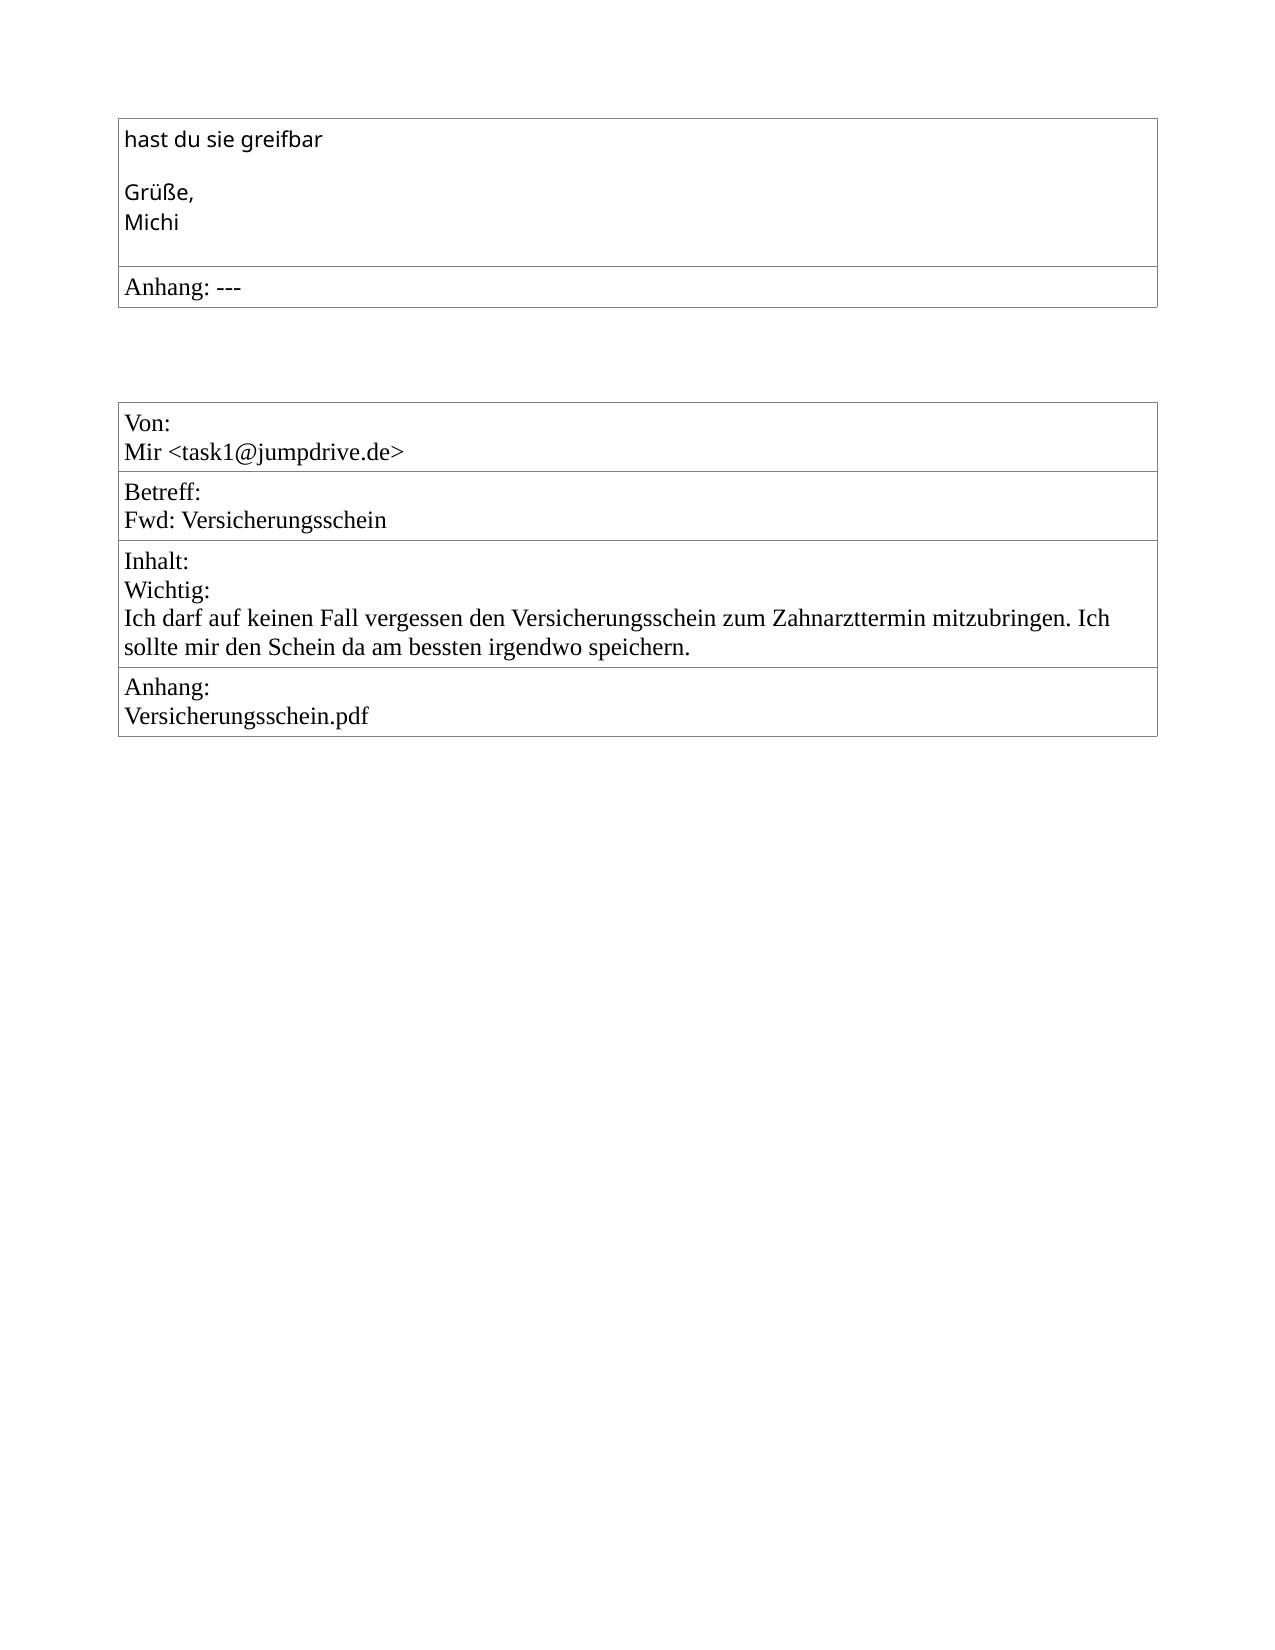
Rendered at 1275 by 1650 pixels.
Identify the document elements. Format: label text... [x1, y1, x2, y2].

table_cell Anhang: Versicherungsschein.pdf [119, 668, 1157, 736]
table_cell Anhang: --- [119, 267, 1157, 307]
table_cell hast du sie greifbar Grüße, Michi [119, 119, 1157, 266]
table_cell Betreff: Fwd: Versicherungsschein [119, 472, 1157, 540]
table_header Von: Mir <task1@jumpdrive.de> [119, 403, 1157, 471]
table_cell Inhalt: Wichtig: Ich darf auf keinen Fall vergessen den Versicherungsschein zum Zahnarzttermin mitzubringen. Ich sollte mir den Schein da am bessten irgendwo speichern. [119, 541, 1157, 667]
